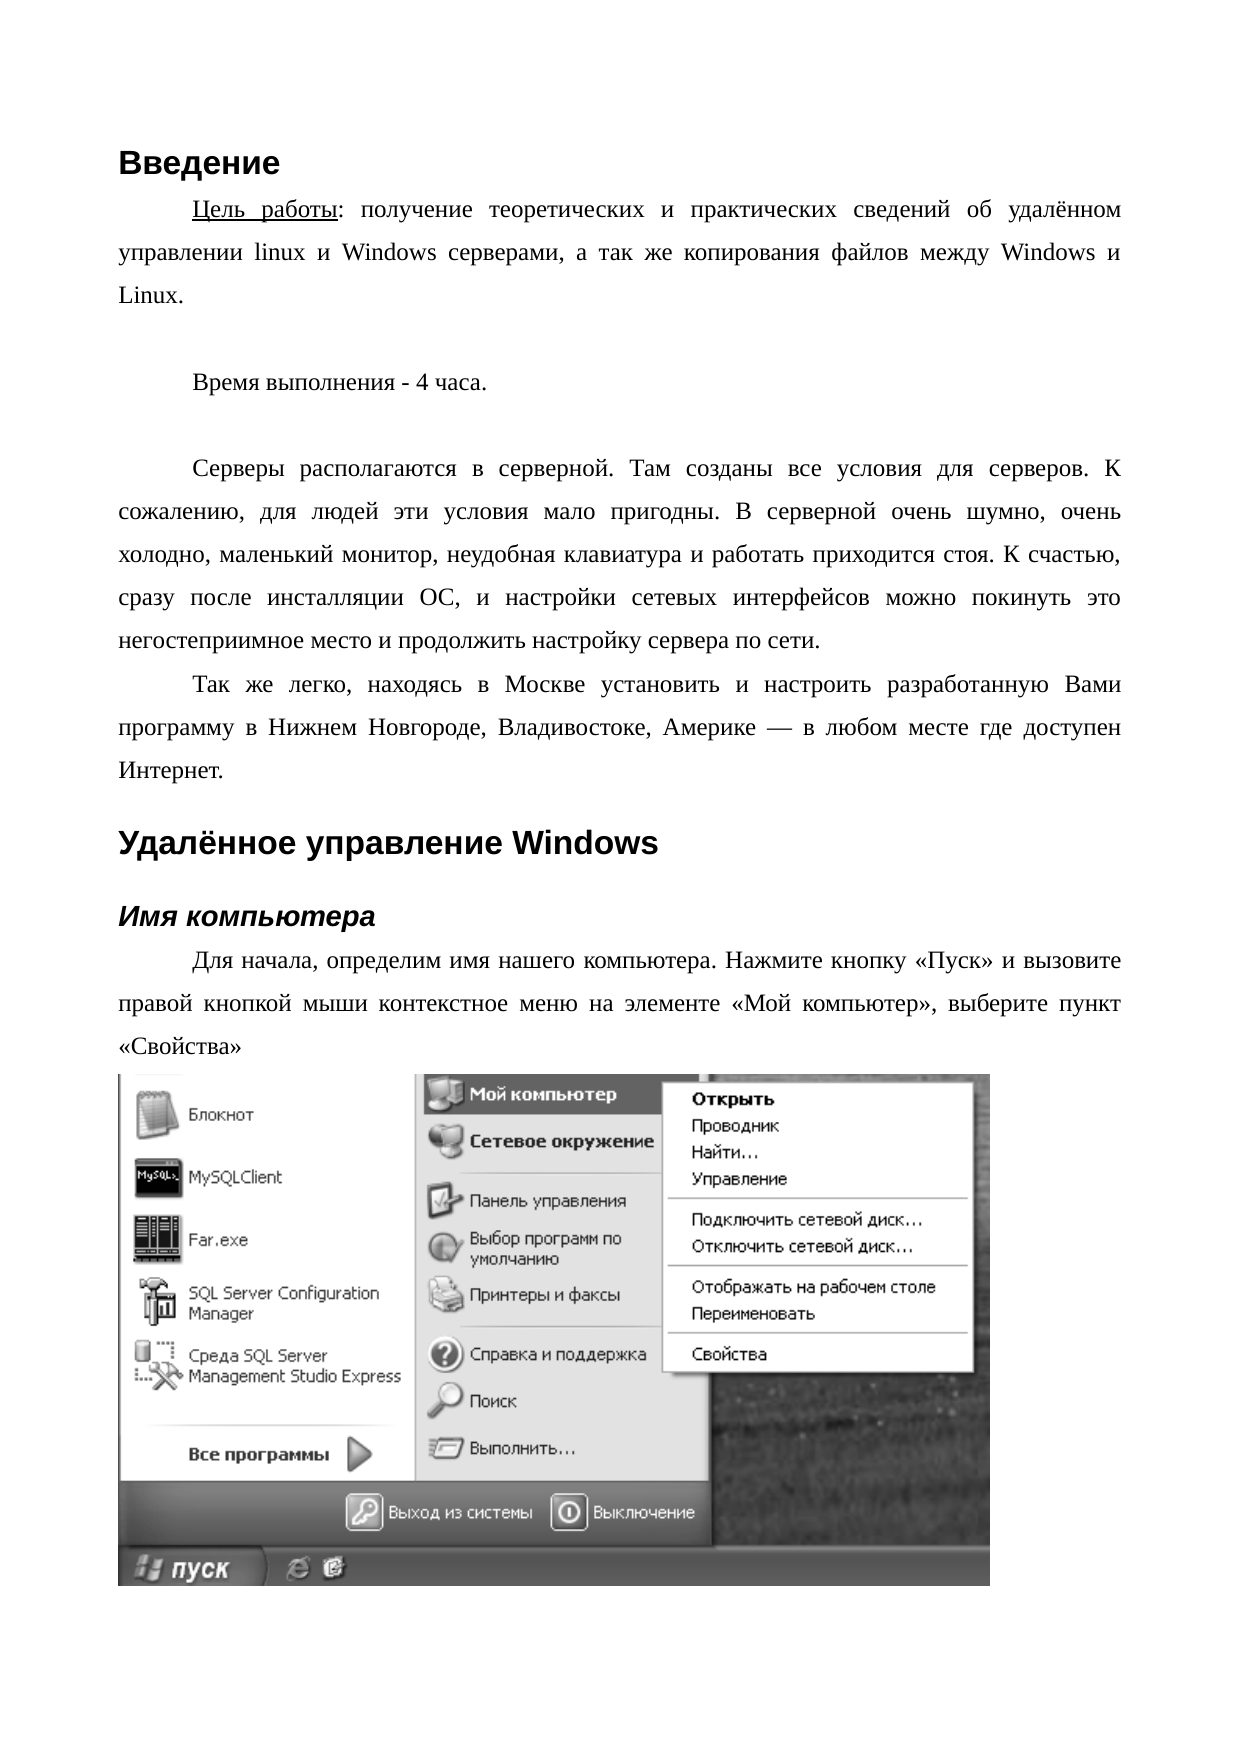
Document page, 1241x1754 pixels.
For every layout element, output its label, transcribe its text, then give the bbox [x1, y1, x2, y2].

text Цель работы: получение теоретических и практических сведений об удалённом управлении linux и Windows серверами, а так же копирования файлов между Windows и Linux. [118, 194, 1122, 309]
picture [118, 1074, 990, 1586]
subtitle Удалённое управление Windows [118, 823, 1122, 862]
text Время выполнения - 4 часа. [118, 367, 1122, 396]
subtitle Имя компьютера [118, 899, 1122, 933]
text Так же легко, находясь в Москве установить и настроить разработанную Вами программу в Нижнем Новгороде, Владивостоке, Америке — в любом месте где доступен Интернет. [118, 669, 1122, 784]
text Серверы располагаются в серверной. Там созданы все условия для серверов. К сожалению, для людей эти условия мало пригодны. В серверной очень шумно, очень холодно, маленький монитор, неудобная клавиатура и работать приходится стоя. К счастью, сразу после инсталляции ОС, и настройки сетевых интерфейсов можно покинуть это негостеприимное место и продолжить настройку сервера по сети. [118, 453, 1122, 654]
text Для начала, определим имя нашего компьютера. Нажмите кнопку «Пуск» и вызовите правой кнопкой мыши контекстное меню на элементе «Мой компьютер», выберите пункт «Свойства» [118, 945, 1122, 1060]
subtitle Введение [118, 143, 1122, 182]
